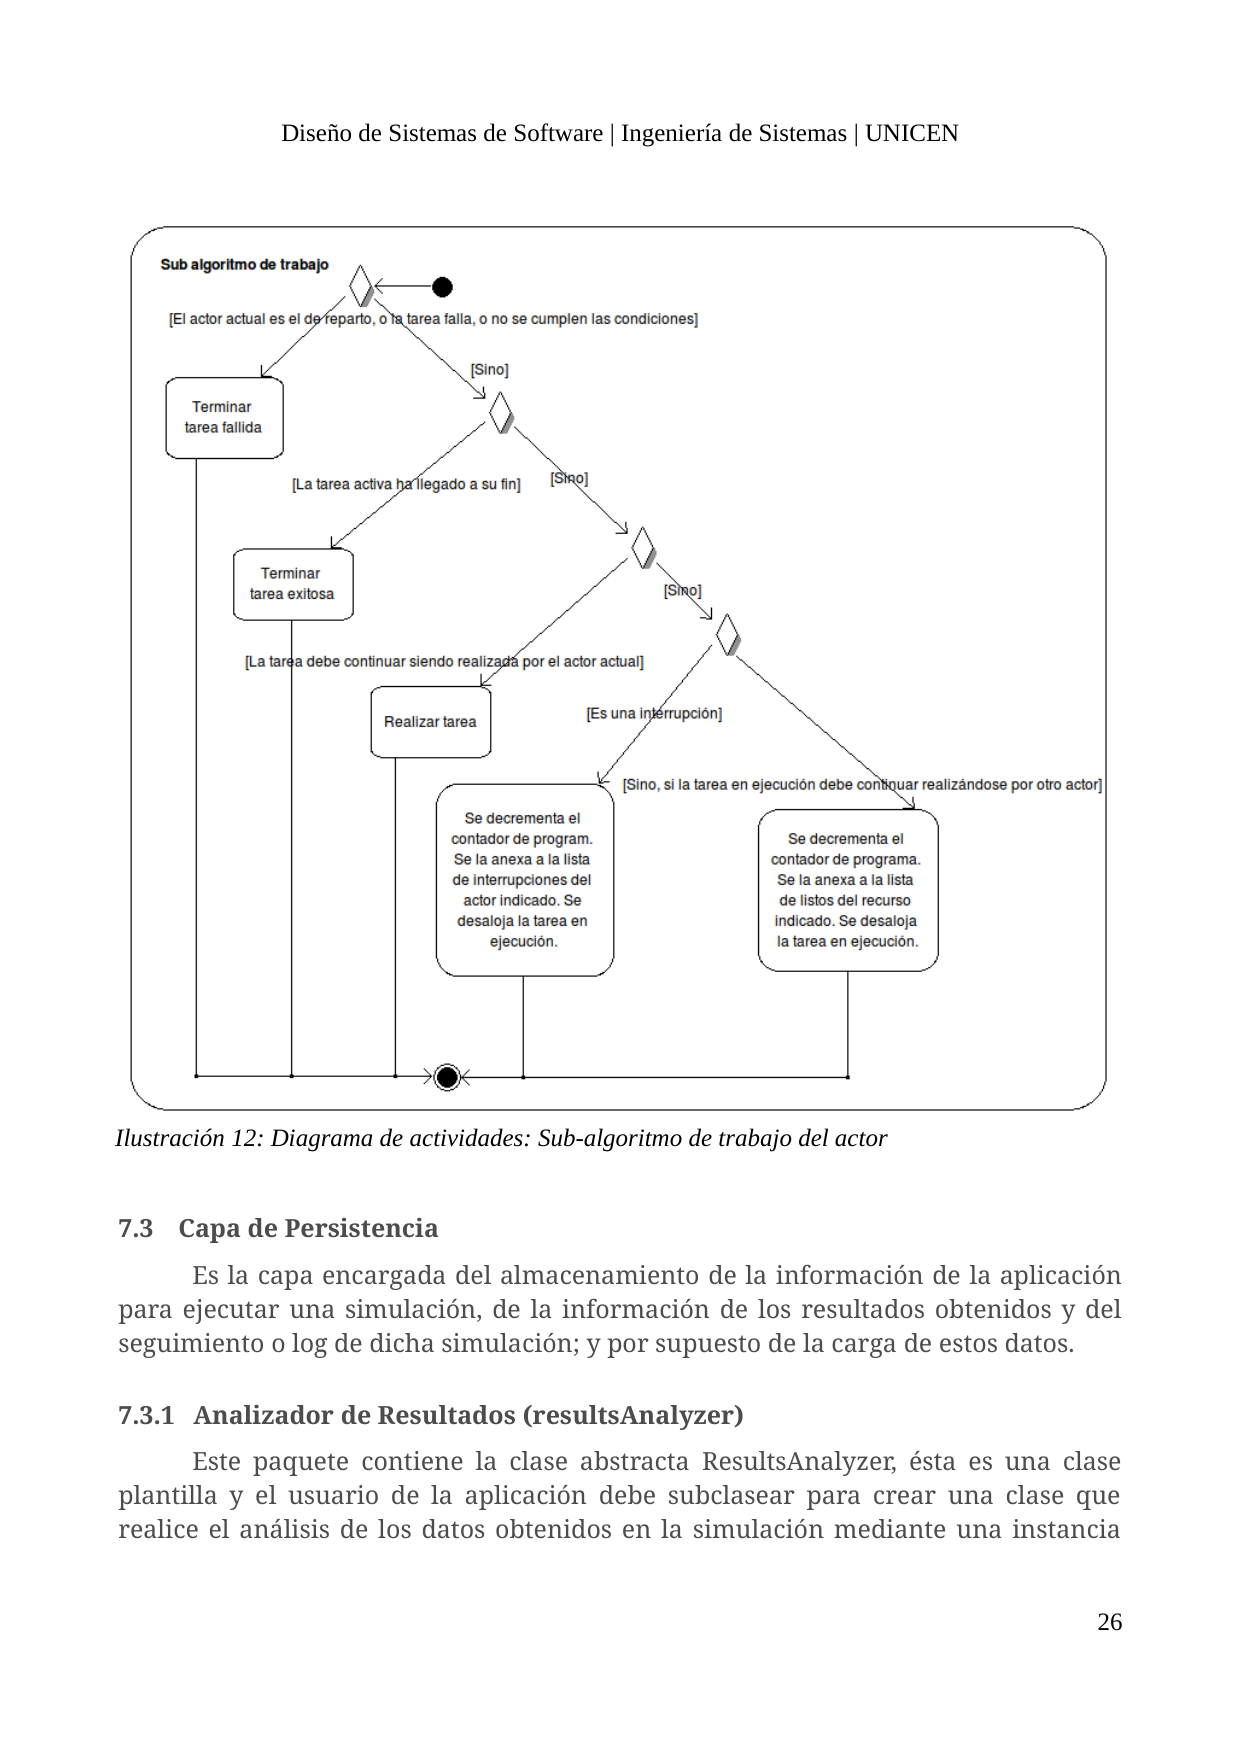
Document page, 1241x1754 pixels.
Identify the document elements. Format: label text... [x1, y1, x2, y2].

picture [115, 201, 1120, 1124]
subtitle Analizador de Resultados (resultsAnalyzer) [118, 1397, 1122, 1431]
text Es la capa encargada del almacenamiento de la información de la aplicación para ejecutar una simulación, de la información de los resultados obtenidos y del seguimiento o log de dicha simulación; y por supuesto de la carga de estos datos. [118, 1258, 1122, 1360]
text Ilustración 12: Diagrama de actividades: Sub-algoritmo de trabajo del actor [115, 1124, 1119, 1152]
subtitle Capa de Persistencia [118, 1211, 1122, 1245]
text Este paquete contiene la clase abstracta ResultsAnalyzer, ésta es una clase plantilla y el usuario de la aplicación debe subclasear para crear una clase que realice el análisis de los datos obtenidos en la simulación mediante una instancia [118, 1444, 1122, 1546]
